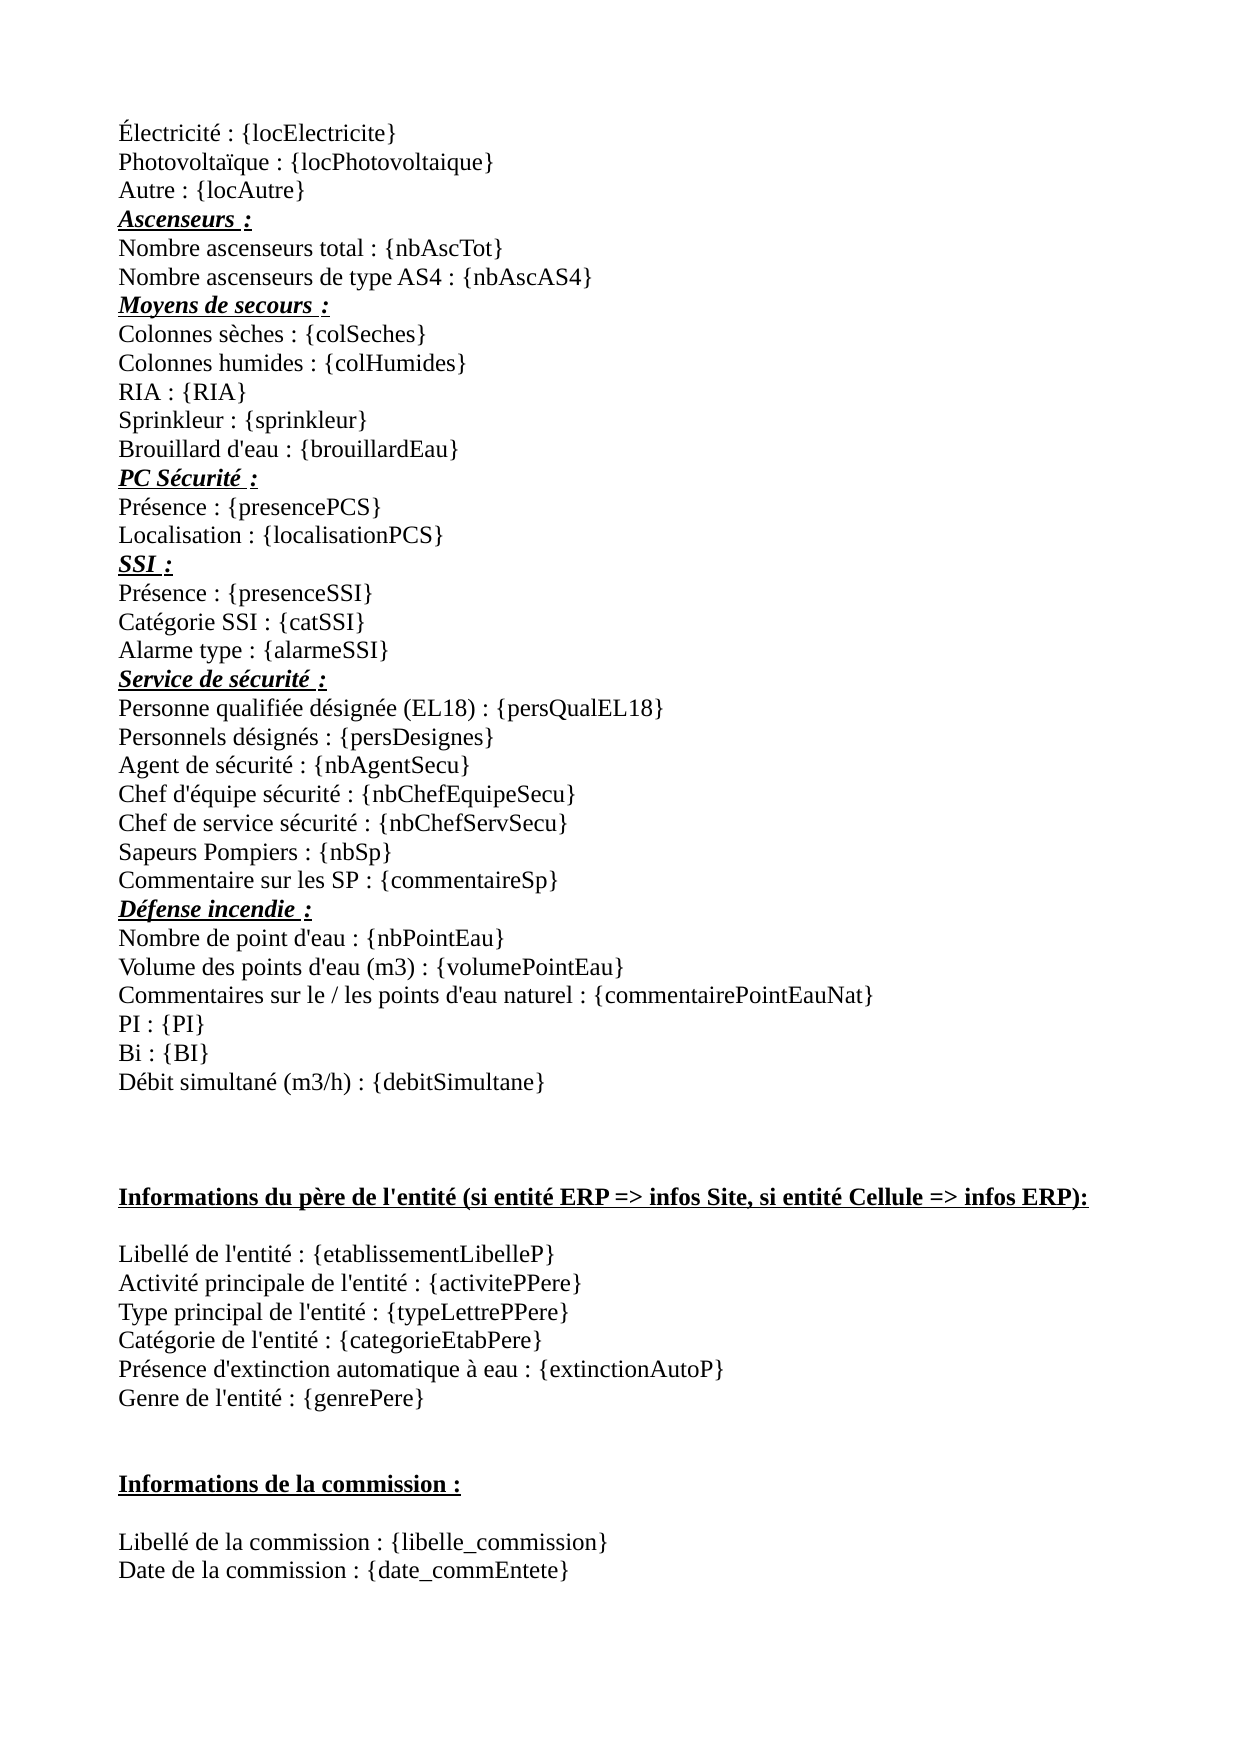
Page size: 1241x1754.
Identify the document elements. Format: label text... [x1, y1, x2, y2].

text Photovoltaïque : {locPhotovoltaique} [118, 147, 1122, 176]
text PC Sécurité : [118, 463, 1122, 492]
text Présence d'extinction automatique à eau : {extinctionAutoP} [118, 1354, 1122, 1383]
text Présence : {presenceSSI} [118, 578, 1122, 607]
text Électricité : {locElectricite} [118, 118, 1122, 147]
text Brouillard d'eau : {brouillardEau} [118, 434, 1122, 463]
text Colonnes sèches : {colSeches} [118, 319, 1122, 348]
text Catégorie de l'entité : {categorieEtabPere} [118, 1326, 1122, 1354]
text Type principal de l'entité : {typeLettrePPere} [118, 1297, 1122, 1326]
text Autre : {locAutre} [118, 176, 1122, 204]
text Informations de la commission : [118, 1469, 1122, 1498]
text Nombre ascenseurs total : {nbAscTot} [118, 233, 1122, 262]
text Personne qualifiée désignée (EL18) : {persQualEL18} [118, 693, 1122, 722]
text Alarme type : {alarmeSSI} [118, 636, 1122, 664]
text Sapeurs Pompiers : {nbSp} [118, 837, 1122, 866]
text Informations du père de l'entité (si entité ERP => infos Site, si entité Cellule => infos ERP): [118, 1182, 1122, 1211]
text Nombre ascenseurs de type AS4 : {nbAscAS4} [118, 262, 1122, 291]
text Nombre de point d'eau : {nbPointEau} [118, 923, 1122, 952]
text Bi : {BI} [118, 1038, 1122, 1067]
text RIA : {RIA} [118, 377, 1122, 406]
text Libellé de la commission : {libelle_commission} [118, 1527, 1122, 1556]
text PI : {PI} [118, 1009, 1122, 1038]
text Date de la commission : {date_commEntete} [118, 1556, 1122, 1584]
text Commentaire sur les SP : {commentaireSp} [118, 866, 1122, 894]
text Localisation : {localisationPCS} [118, 521, 1122, 549]
text Chef de service sécurité : {nbChefServSecu} [118, 808, 1122, 837]
text Activité principale de l'entité : {activitePPere} [118, 1268, 1122, 1297]
text Colonnes humides : {colHumides} [118, 348, 1122, 377]
text Libellé de l'entité : {etablissementLibelleP} [118, 1239, 1122, 1268]
text Catégorie SSI : {catSSI} [118, 607, 1122, 636]
text Commentaires sur le / les points d'eau naturel : {commentairePointEauNat} [118, 981, 1122, 1009]
text Personnels désignés : {persDesignes} [118, 722, 1122, 751]
text Genre de l'entité : {genrePere} [118, 1383, 1122, 1412]
text Débit simultané (m3/h) : {debitSimultane} [118, 1067, 1122, 1096]
text Chef d'équipe sécurité : {nbChefEquipeSecu} [118, 779, 1122, 808]
text Défense incendie : [118, 894, 1122, 923]
text SSI : [118, 549, 1122, 578]
text Moyens de secours : [118, 291, 1122, 319]
text Volume des points d'eau (m3) : {volumePointEau} [118, 952, 1122, 981]
text Agent de sécurité : {nbAgentSecu} [118, 751, 1122, 779]
text Présence : {presencePCS} [118, 492, 1122, 521]
text Sprinkleur : {sprinkleur} [118, 406, 1122, 434]
text Service de sécurité : [118, 664, 1122, 693]
text Ascenseurs : [118, 204, 1122, 233]
